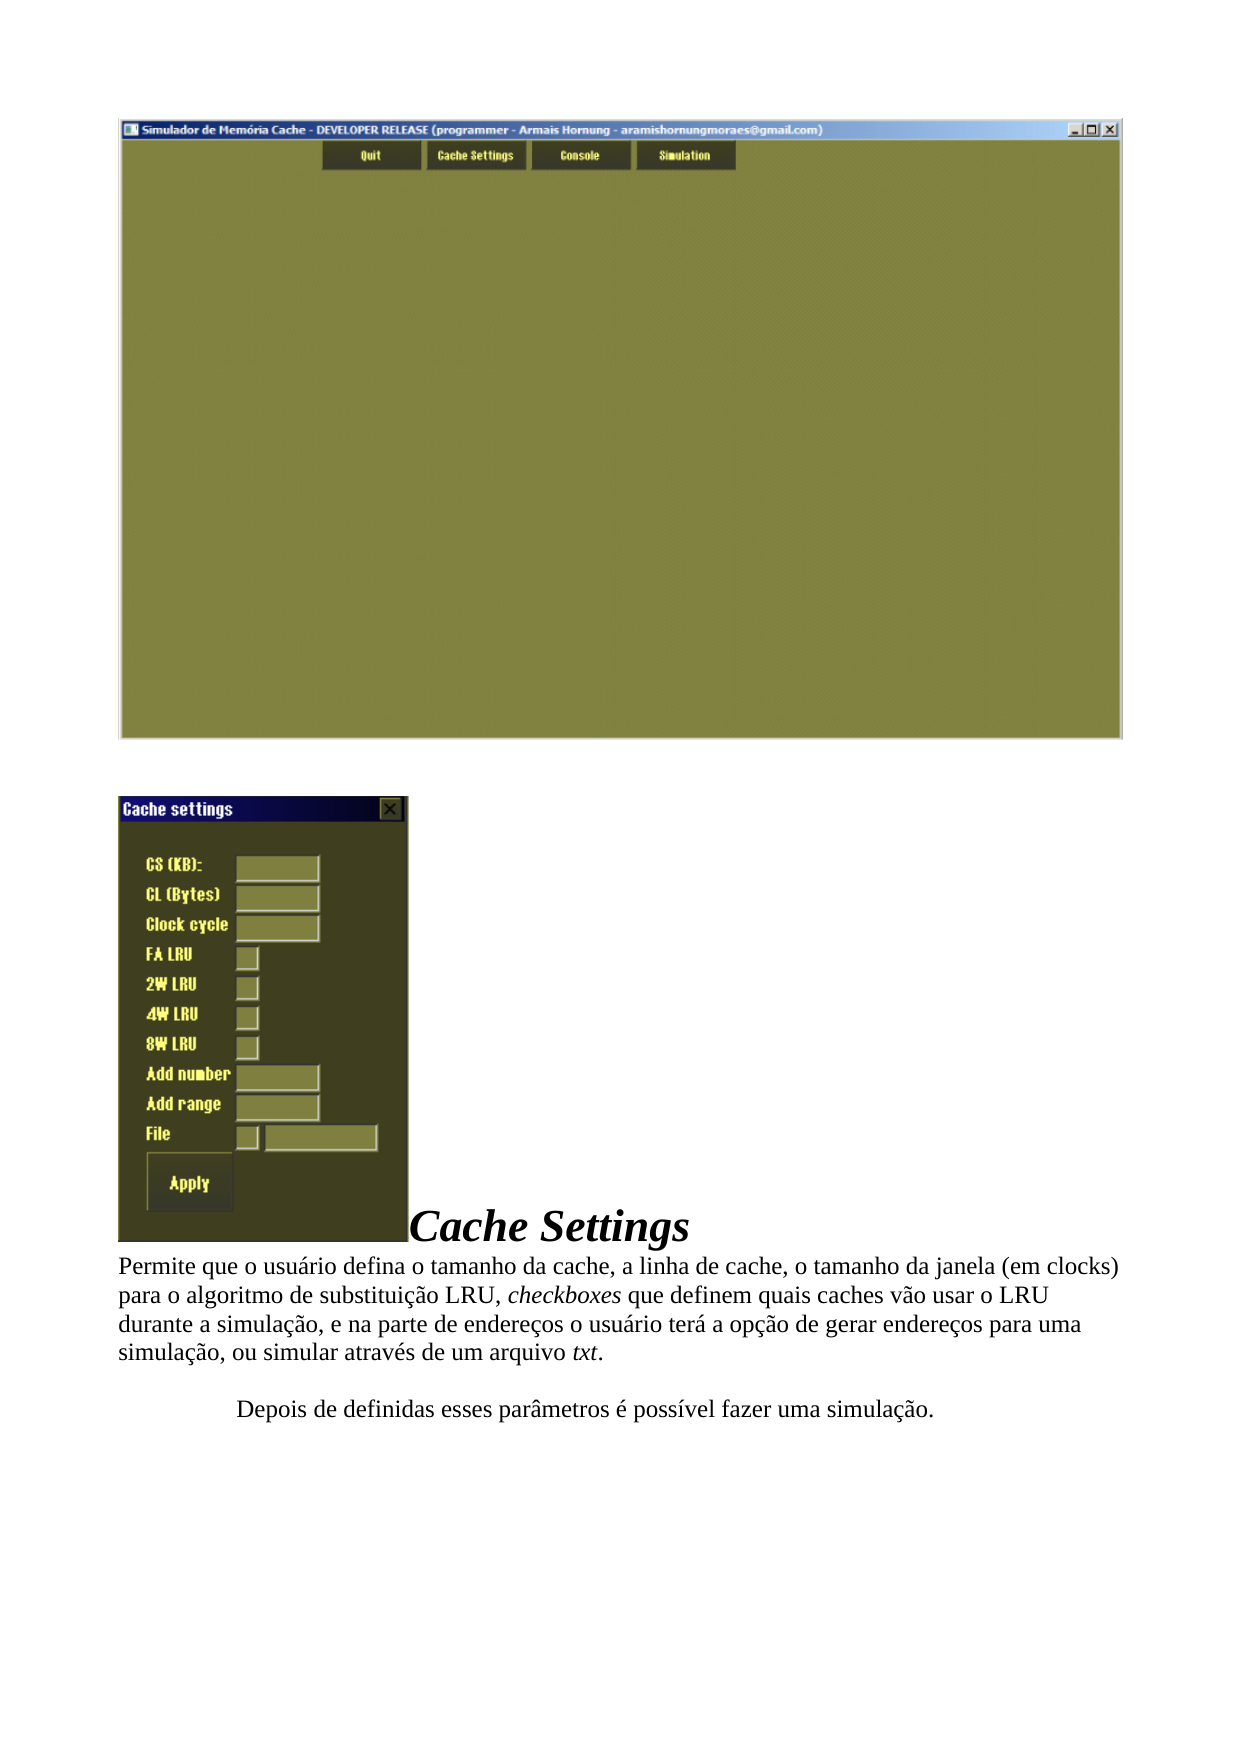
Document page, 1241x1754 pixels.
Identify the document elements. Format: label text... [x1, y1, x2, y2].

text Permite que o usuário defina o tamanho da cache, a linha de cache, o tamanho da janela (em clocks) para o algoritmo de substituição LRU, checkboxes que definem quais caches vão usar o LRU durante a simulação, e na parte de endereços o usuário terá a opção de gerar endereços para uma simulação, ou simular através de um arquivo txt. [118, 1251, 1122, 1366]
text Depois de definidas esses parâmetros é possível fazer uma simulação. [118, 1394, 1122, 1423]
text Cache Settings [118, 796, 1122, 1251]
